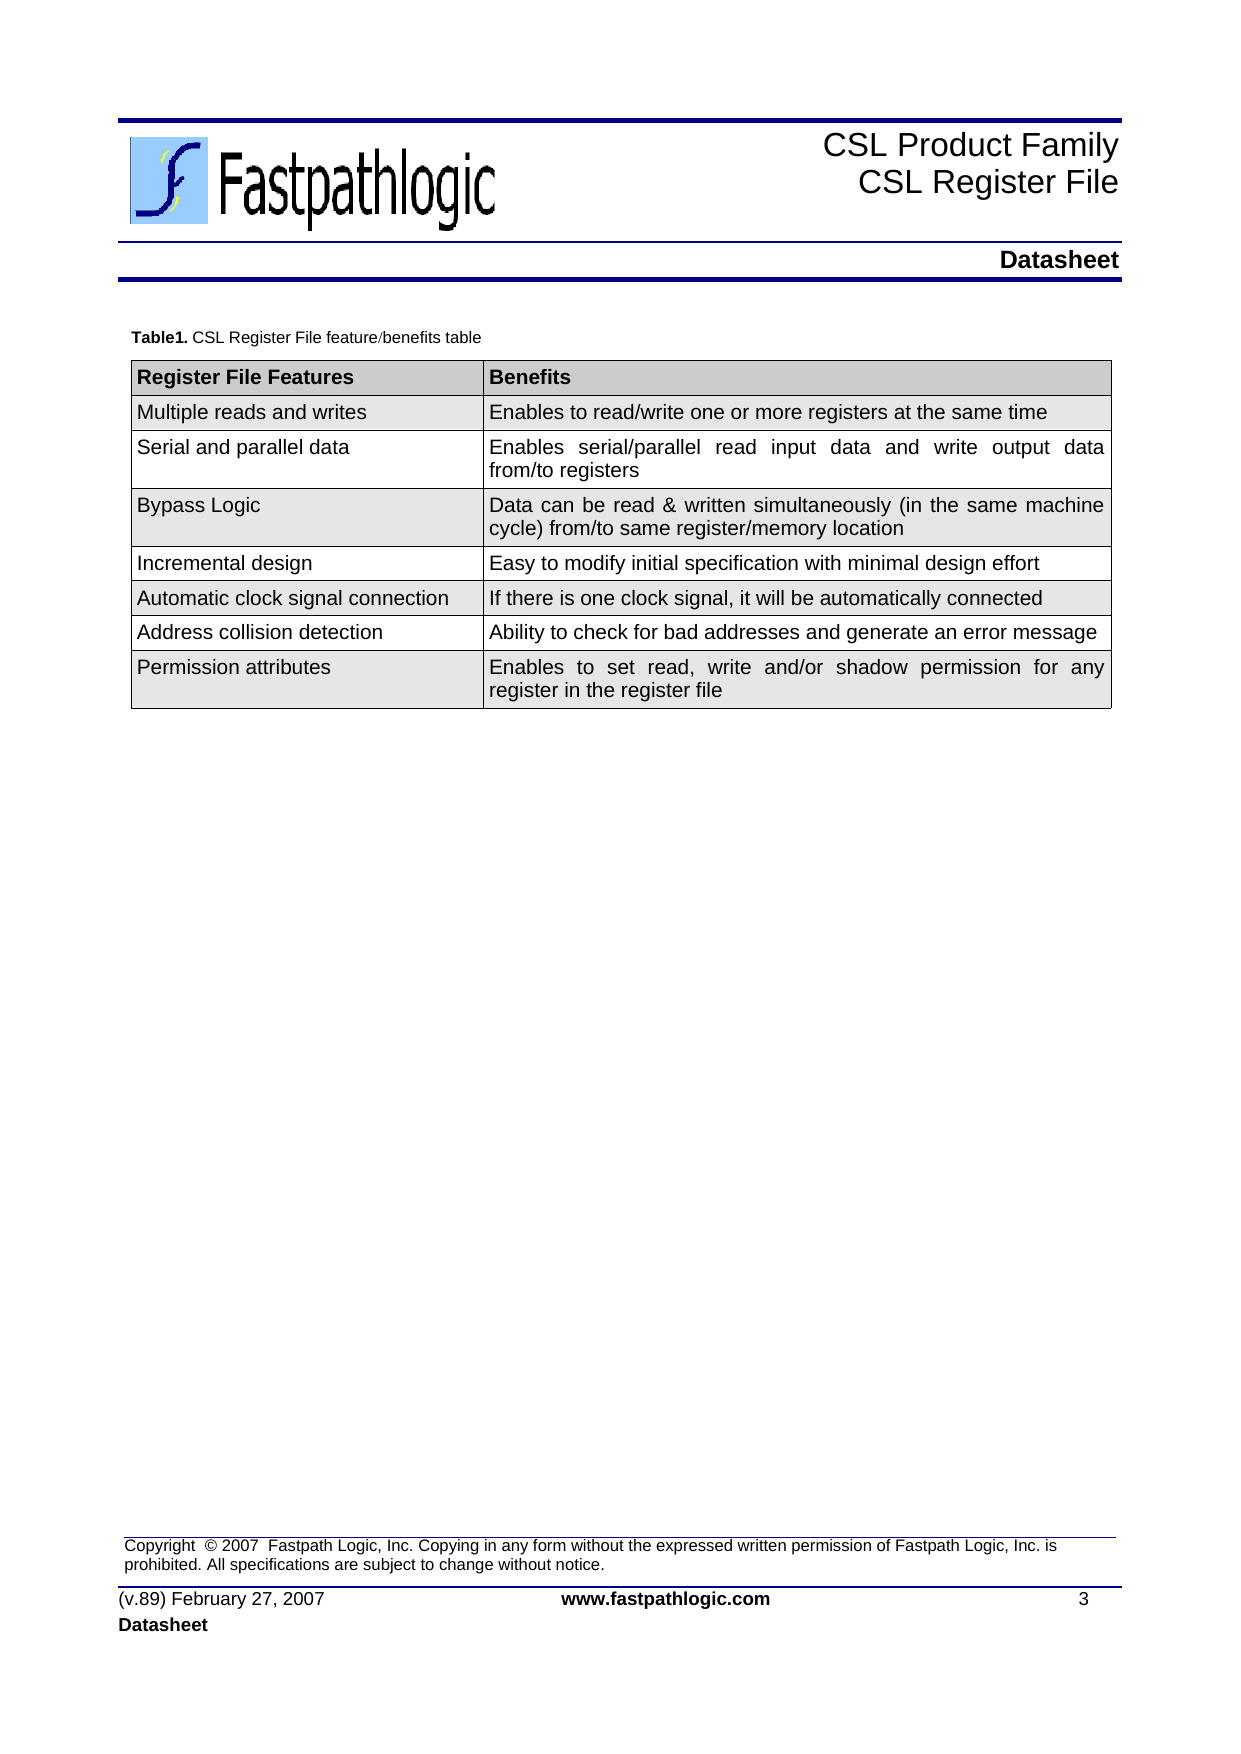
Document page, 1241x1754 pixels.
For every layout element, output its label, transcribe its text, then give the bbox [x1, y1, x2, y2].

text Table1. CSL Register File feature/benefits table [131, 329, 1112, 347]
table_cell Address collision detection [132, 616, 483, 650]
table_cell Data can be read & written simultaneously (in the same machine cycle) from/to same register/memory location [484, 489, 1111, 546]
table_cell Permission attributes [132, 651, 483, 708]
table_cell Enables to set read, write and/or shadow permission for any register in the register file [484, 651, 1111, 708]
table_cell Incremental design [132, 547, 483, 580]
table_cell Multiple reads and writes [132, 396, 483, 429]
table_cell Automatic clock signal connection [132, 581, 483, 615]
table_header Register File Features [132, 361, 483, 395]
table_header Benefits [484, 361, 1111, 395]
table_cell Enables serial/parallel read input data and write output data from/to registers [484, 431, 1111, 487]
table_cell Serial and parallel data [132, 431, 483, 487]
table_cell If there is one clock signal, it will be automatically connected [484, 581, 1111, 615]
table_cell Easy to modify initial specification with minimal design effort [484, 547, 1111, 580]
table_cell Enables to read/write one or more registers at the same time [484, 396, 1111, 429]
table_cell Bypass Logic [132, 489, 483, 546]
table_cell Ability to check for bad addresses and generate an error message [484, 616, 1111, 650]
